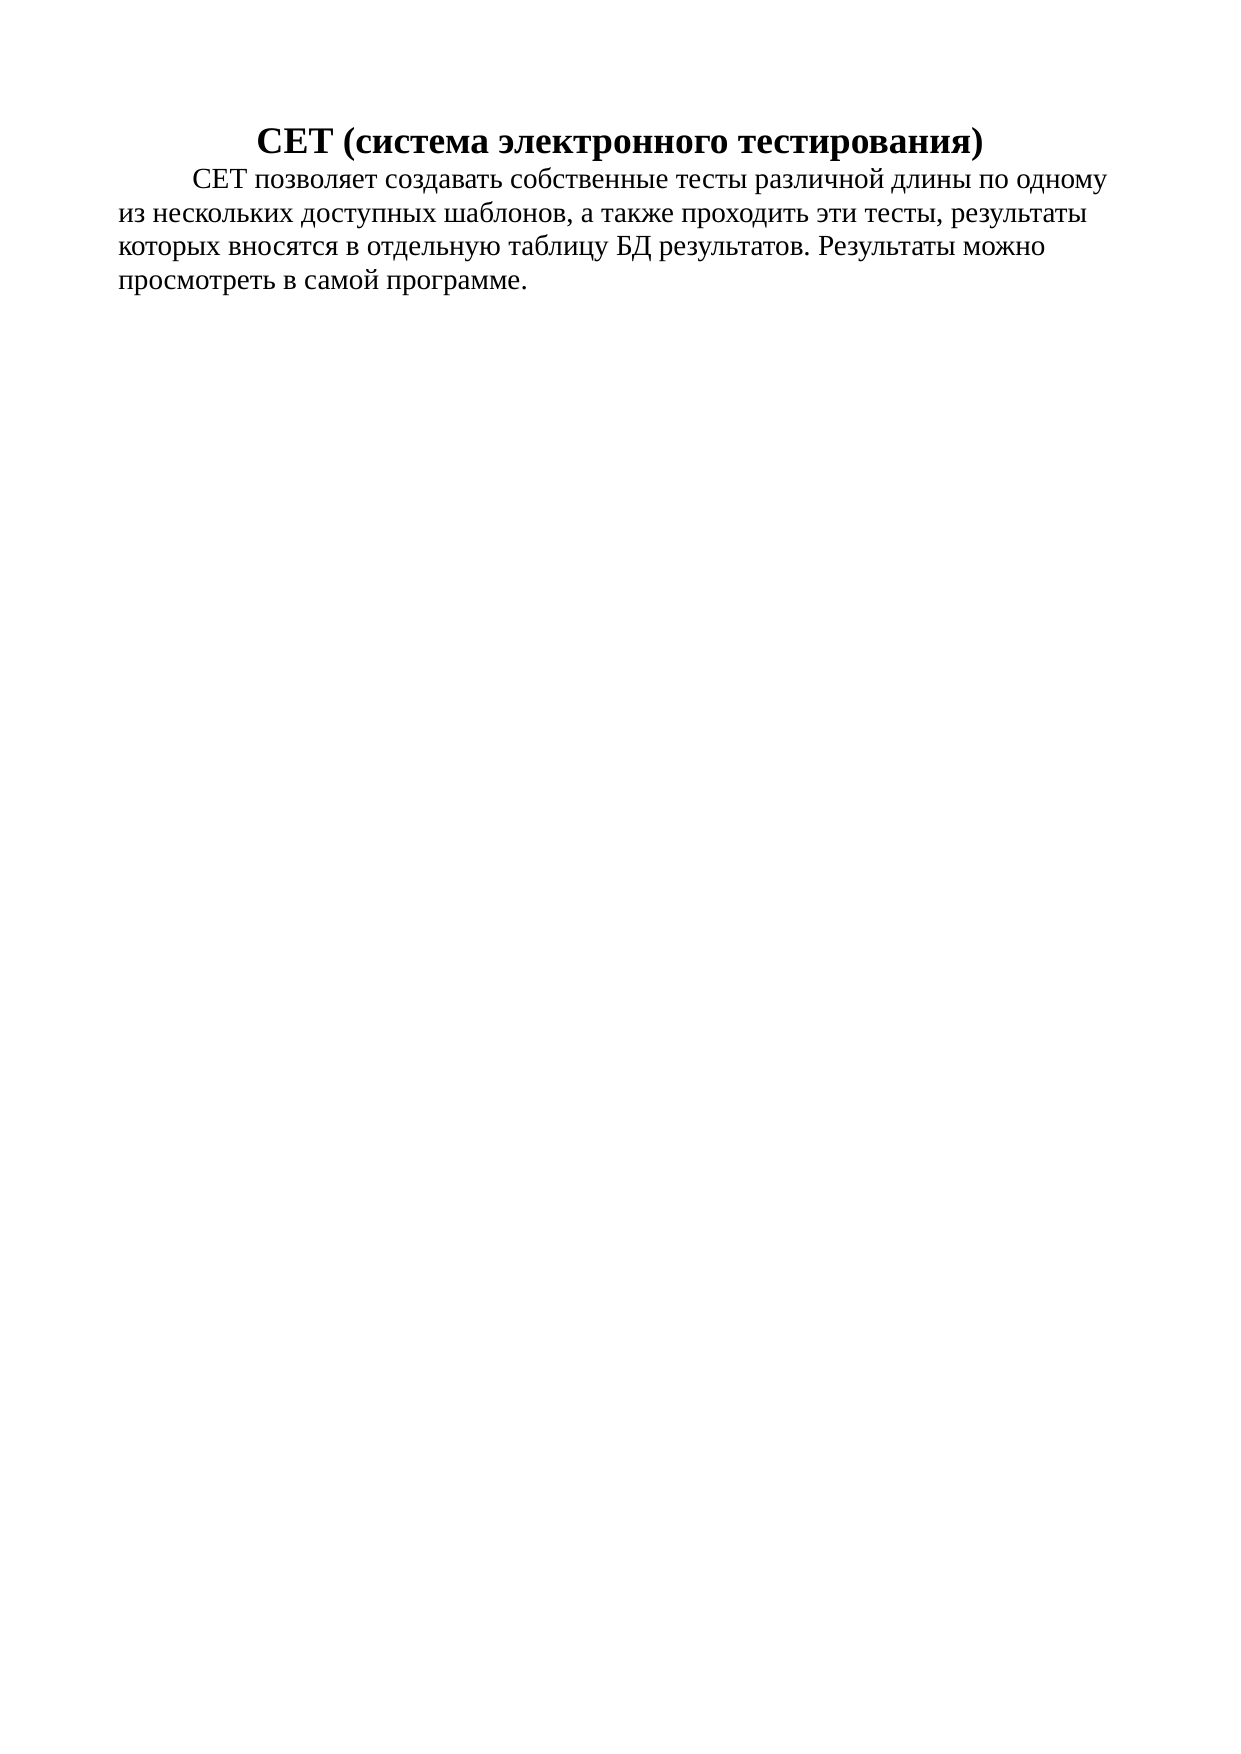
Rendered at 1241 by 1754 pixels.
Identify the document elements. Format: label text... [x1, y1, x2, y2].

text СЕТ (система электронного тестирования) [118, 118, 1122, 161]
text СЕТ позволяет создавать собственные тесты различной длины по одному из нескольких доступных шаблонов, а также проходить эти тесты, результаты которых вносятся в отдельную таблицу БД результатов. Результаты можно просмотреть в самой программе. [118, 161, 1122, 295]
